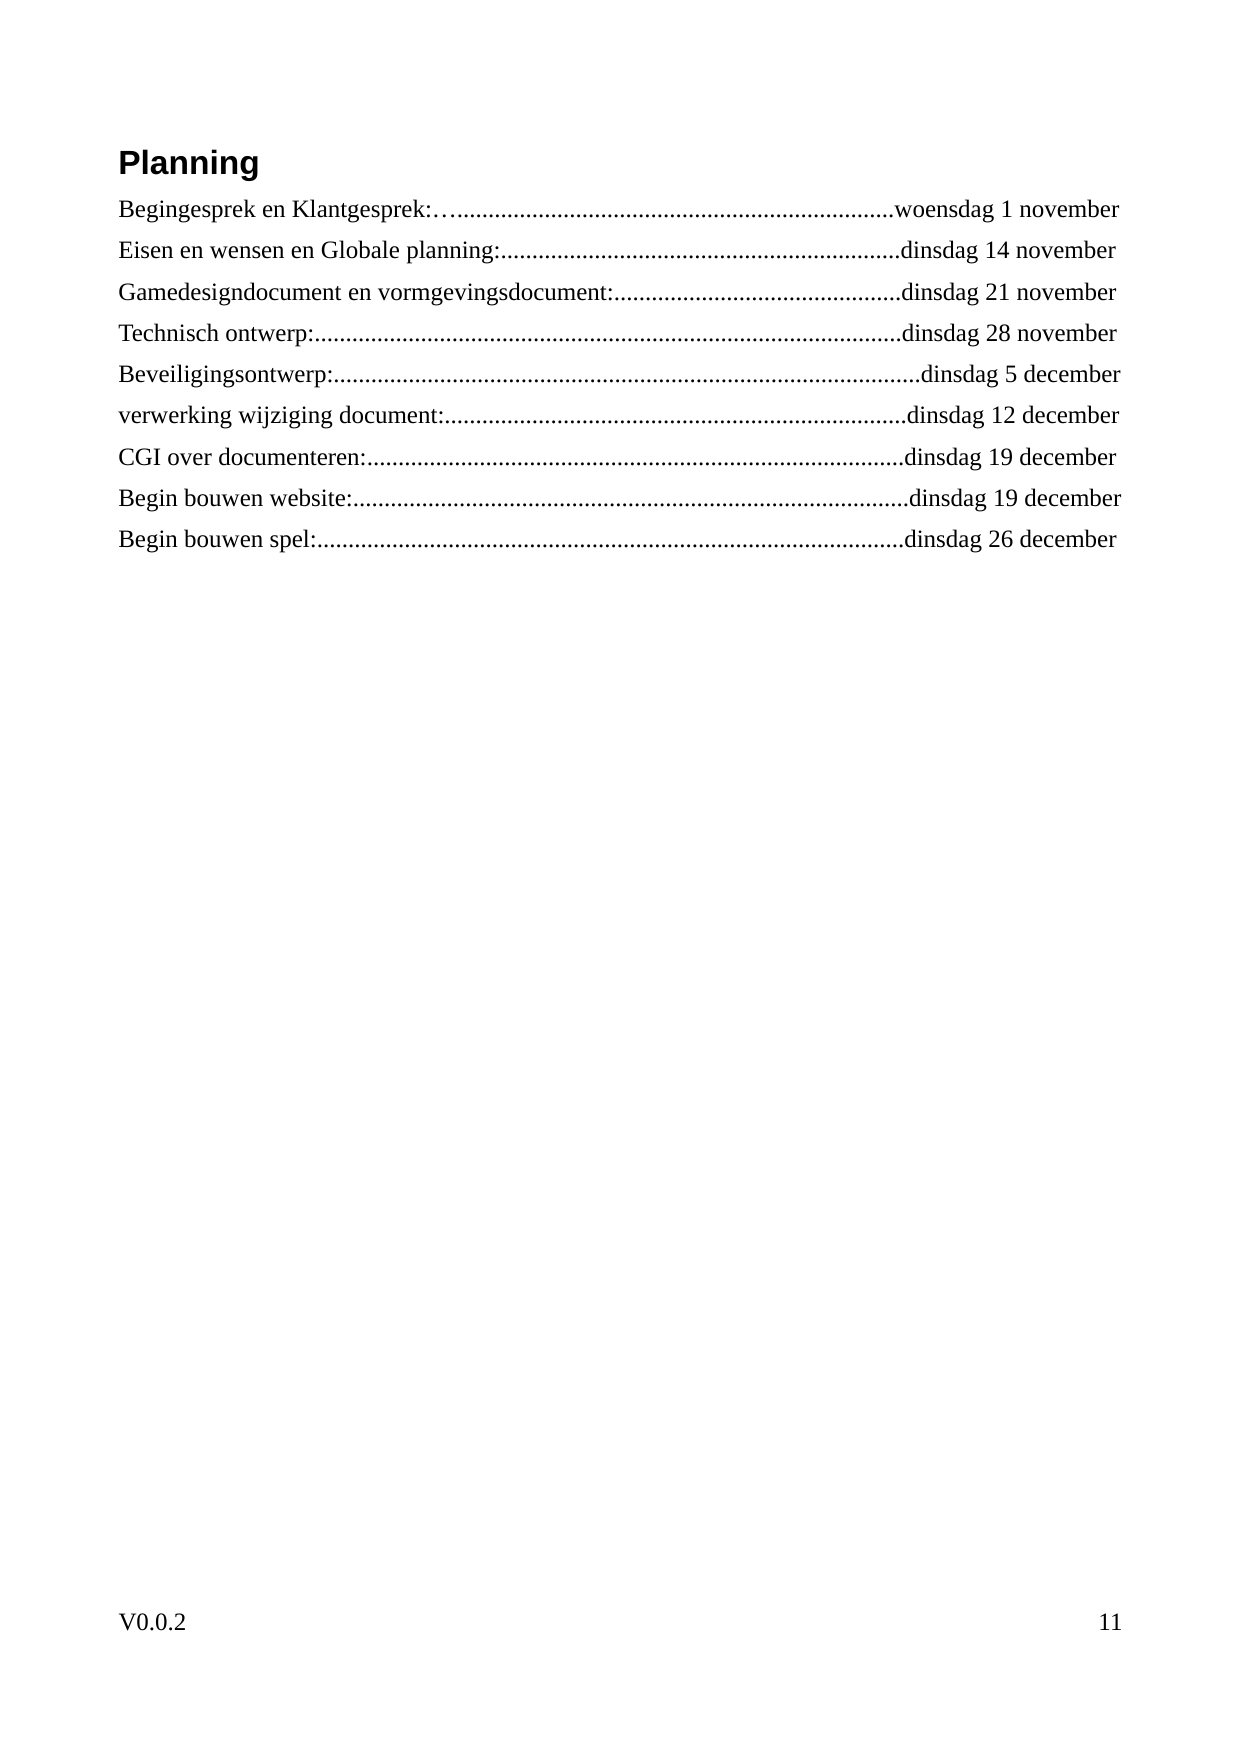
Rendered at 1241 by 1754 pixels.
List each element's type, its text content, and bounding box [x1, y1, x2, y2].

text CGI over documenteren:......................................................................................dinsdag 19 december [118, 442, 1122, 471]
text Gamedesigndocument en vormgevingsdocument:..............................................dinsdag 21 november [118, 277, 1122, 306]
subtitle Planning [118, 143, 1122, 182]
text Begin bouwen website:.........................................................................................dinsdag 19 december [118, 483, 1122, 512]
text Beveiligingsontwerp:..............................................................................................dinsdag 5 december [118, 359, 1122, 388]
text Technisch ontwerp:..............................................................................................dinsdag 28 november [118, 318, 1122, 347]
text verwerking wijziging document:..........................................................................dinsdag 12 december [118, 401, 1122, 429]
text Begingesprek en Klantgesprek:…......................................................................woensdag 1 november [118, 194, 1122, 223]
text Begin bouwen spel:..............................................................................................dinsdag 26 december [118, 524, 1122, 553]
text Eisen en wensen en Globale planning:................................................................dinsdag 14 november [118, 236, 1122, 264]
